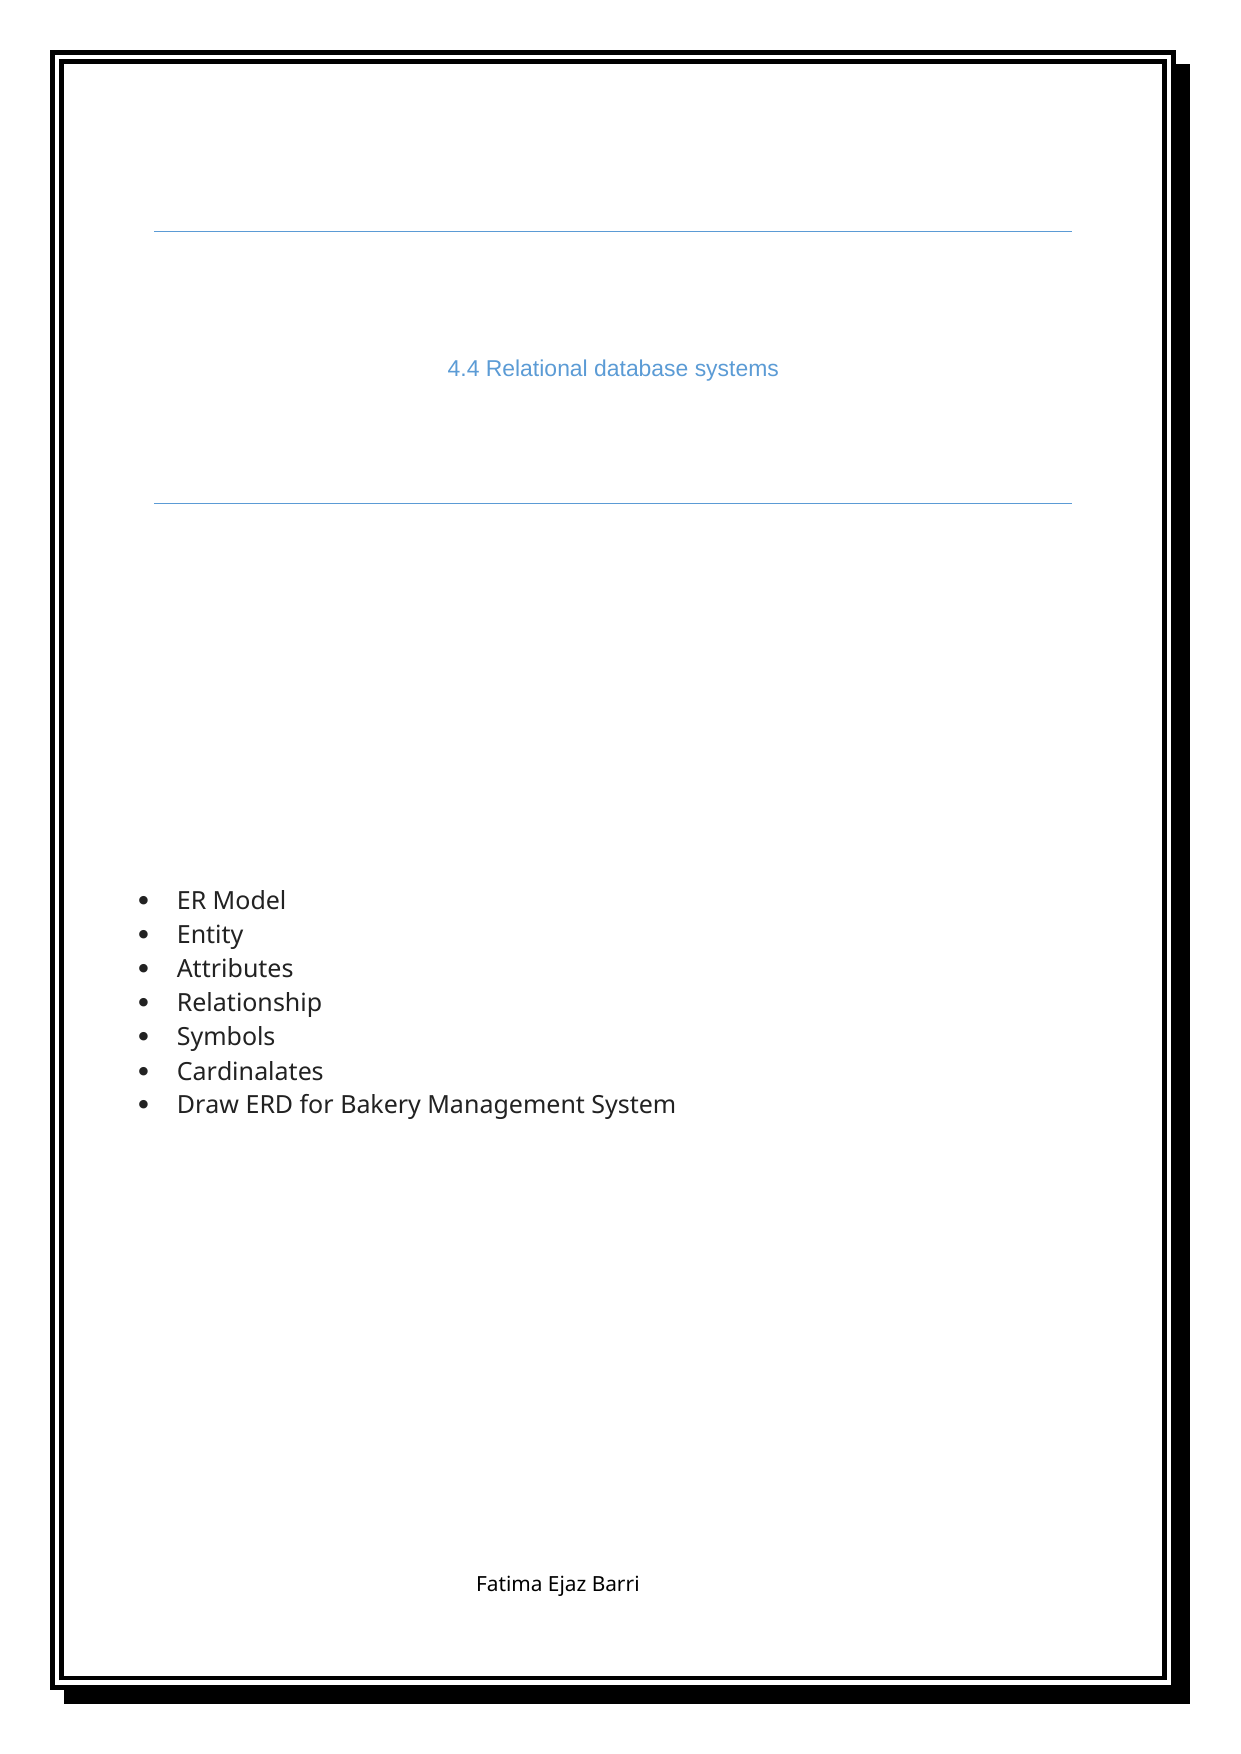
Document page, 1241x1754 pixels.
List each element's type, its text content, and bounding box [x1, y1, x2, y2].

list Draw ERD for Bakery Management System [139, 1087, 1162, 1121]
list Attributes [139, 951, 1162, 985]
list Symbols [139, 1019, 1162, 1053]
list Entity [139, 917, 1162, 951]
list ER Model [139, 883, 1162, 917]
text Fatima Ejaz Barri [64, 1569, 1162, 1598]
text 4.4 Relational database systems [154, 333, 1072, 381]
list Relationship [139, 985, 1162, 1019]
list Cardinalates [139, 1053, 1162, 1087]
